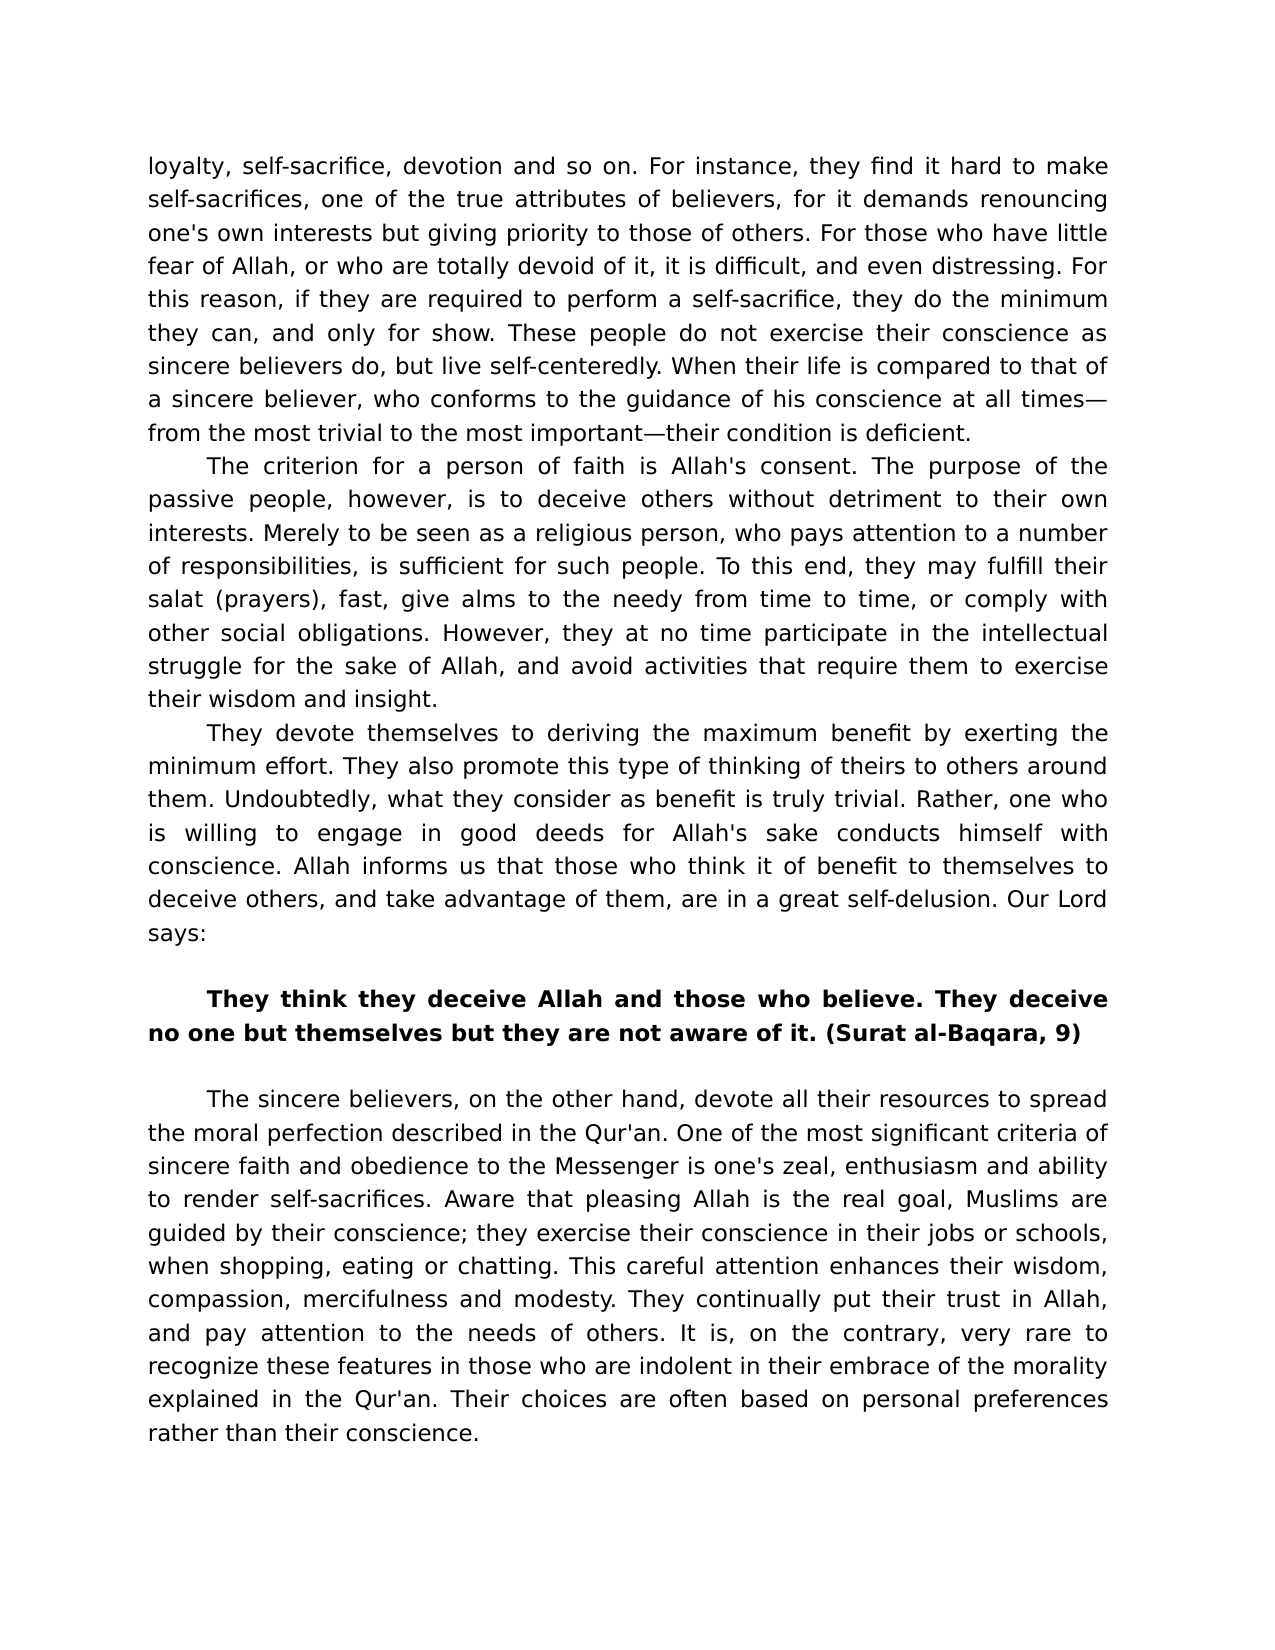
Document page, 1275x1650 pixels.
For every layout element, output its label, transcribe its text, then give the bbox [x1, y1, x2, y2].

text They devote themselves to deriving the maximum benefit by exerting the minimum effort. They also promote this type of thinking of theirs to others around them. Undoubtedly, what they consider as benefit is truly trivial. Rather, one who is willing to engage in good deeds for Allah's sake conducts himself with conscience. Allah informs us that those who think it of benefit to themselves to deceive others, and take advantage of them, are in a great self-delusion. Our Lord says: [148, 714, 1110, 948]
text loyalty, self-sacrifice, devotion and so on. For instance, they find it hard to make self-sacrifices, one of the true attributes of believers, for it demands renouncing one's own interests but giving priority to those of others. For those who have little fear of Allah, or who are totally devoid of it, it is difficult, and even distressing. For this reason, if they are required to perform a self-sacrifice, they do the minimum they can, and only for show. These people do not exercise their conscience as sincere believers do, but live self-centeredly. When their life is compared to that of a sincere believer, who conforms to the guidance of his conscience at all times—from the most trivial to the most important—their condition is deficient. [148, 148, 1110, 448]
text They think they deceive Allah and those who believe. They deceive no one but themselves but they are not aware of it. (Surat al-Baqara, 9) [148, 981, 1110, 1048]
text The criterion for a person of faith is Allah's consent. The purpose of the passive people, however, is to deceive others without detriment to their own interests. Merely to be seen as a religious person, who pays attention to a number of responsibilities, is sufficient for such people. To this end, they may fulfill their salat (prayers), fast, give alms to the needy from time to time, or comply with other social obligations. However, they at no time participate in the intellectual struggle for the sake of Allah, and avoid activities that require them to exercise their wisdom and insight. [148, 448, 1110, 714]
text The sincere believers, on the other hand, devote all their resources to spread the moral perfection described in the Qur'an. One of the most significant criteria of sincere faith and obedience to the Messenger is one's zeal, enthusiasm and ability to render self-sacrifices. Aware that pleasing Allah is the real goal, Muslims are guided by their conscience; they exercise their conscience in their jobs or schools, when shopping, eating or chatting. This careful attention enhances their wisdom, compassion, mercifulness and modesty. They continually put their trust in Allah, and pay attention to the needs of others. It is, on the contrary, very rare to recognize these features in those who are indolent in their embrace of the morality explained in the Qur'an. Their choices are often based on personal preferences rather than their conscience. [148, 1081, 1110, 1448]
